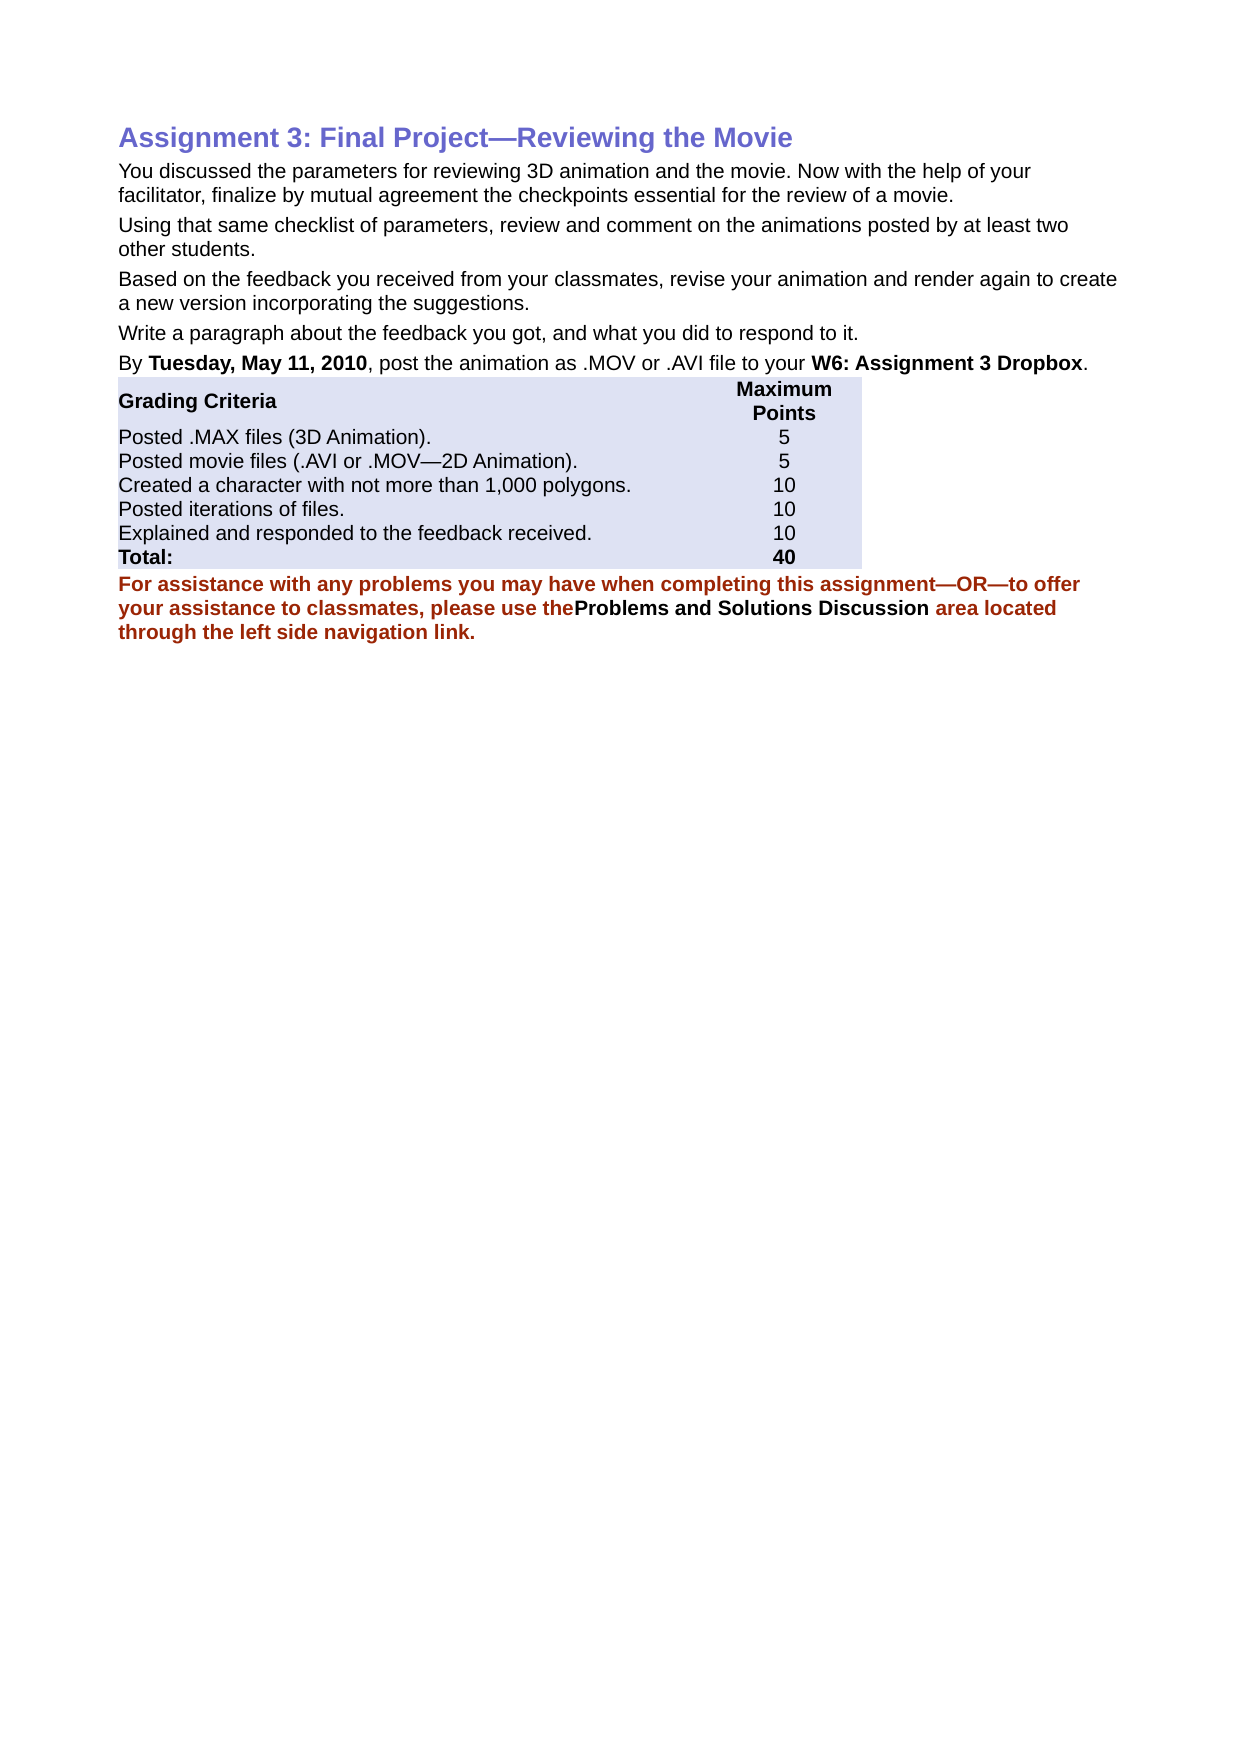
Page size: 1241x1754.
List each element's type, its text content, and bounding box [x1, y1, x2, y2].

table_cell 5 [706, 425, 862, 449]
text Using that same checklist of parameters, review and comment on the animations posted by at least two other students. [118, 213, 1122, 261]
text For assistance with any problems you may have when completing this assignment—OR—to offer your assistance to classmates, please use theProblems and Solutions Discussion area located through the left side navigation link. [118, 572, 1122, 644]
text Assignment 3: Final Project—Reviewing the Movie [118, 121, 1122, 153]
table_cell Total: [118, 545, 706, 569]
text Based on the feedback you received from your classmates, revise your animation and render again to create a new version incorporating the suggestions. [118, 267, 1122, 315]
table_cell Posted movie files (.AVI or .MOV—2D Animation). [118, 449, 706, 473]
table_cell 10 [706, 521, 862, 545]
table_cell 40 [706, 545, 862, 569]
table_cell Posted .MAX files (3D Animation). [118, 425, 706, 449]
table_cell 10 [706, 497, 862, 521]
table_header Grading Criteria [118, 377, 706, 425]
table_cell Posted iterations of files. [118, 497, 706, 521]
table_header Maximum Points [706, 377, 862, 425]
table_cell Explained and responded to the feedback received. [118, 521, 706, 545]
table_cell 5 [706, 449, 862, 473]
table_cell Created a character with not more than 1,000 polygons. [118, 473, 706, 497]
text Write a paragraph about the feedback you got, and what you did to respond to it. [118, 321, 1122, 344]
text By Tuesday, May 11, 2010, post the animation as .MOV or .AVI file to your W6: Assignment 3 Dropbox. [118, 350, 1122, 374]
text You discussed the parameters for reviewing 3D animation and the movie. Now with the help of your facilitator, finalize by mutual agreement the checkpoints essential for the review of a movie. [118, 159, 1122, 207]
table_cell 10 [706, 473, 862, 497]
